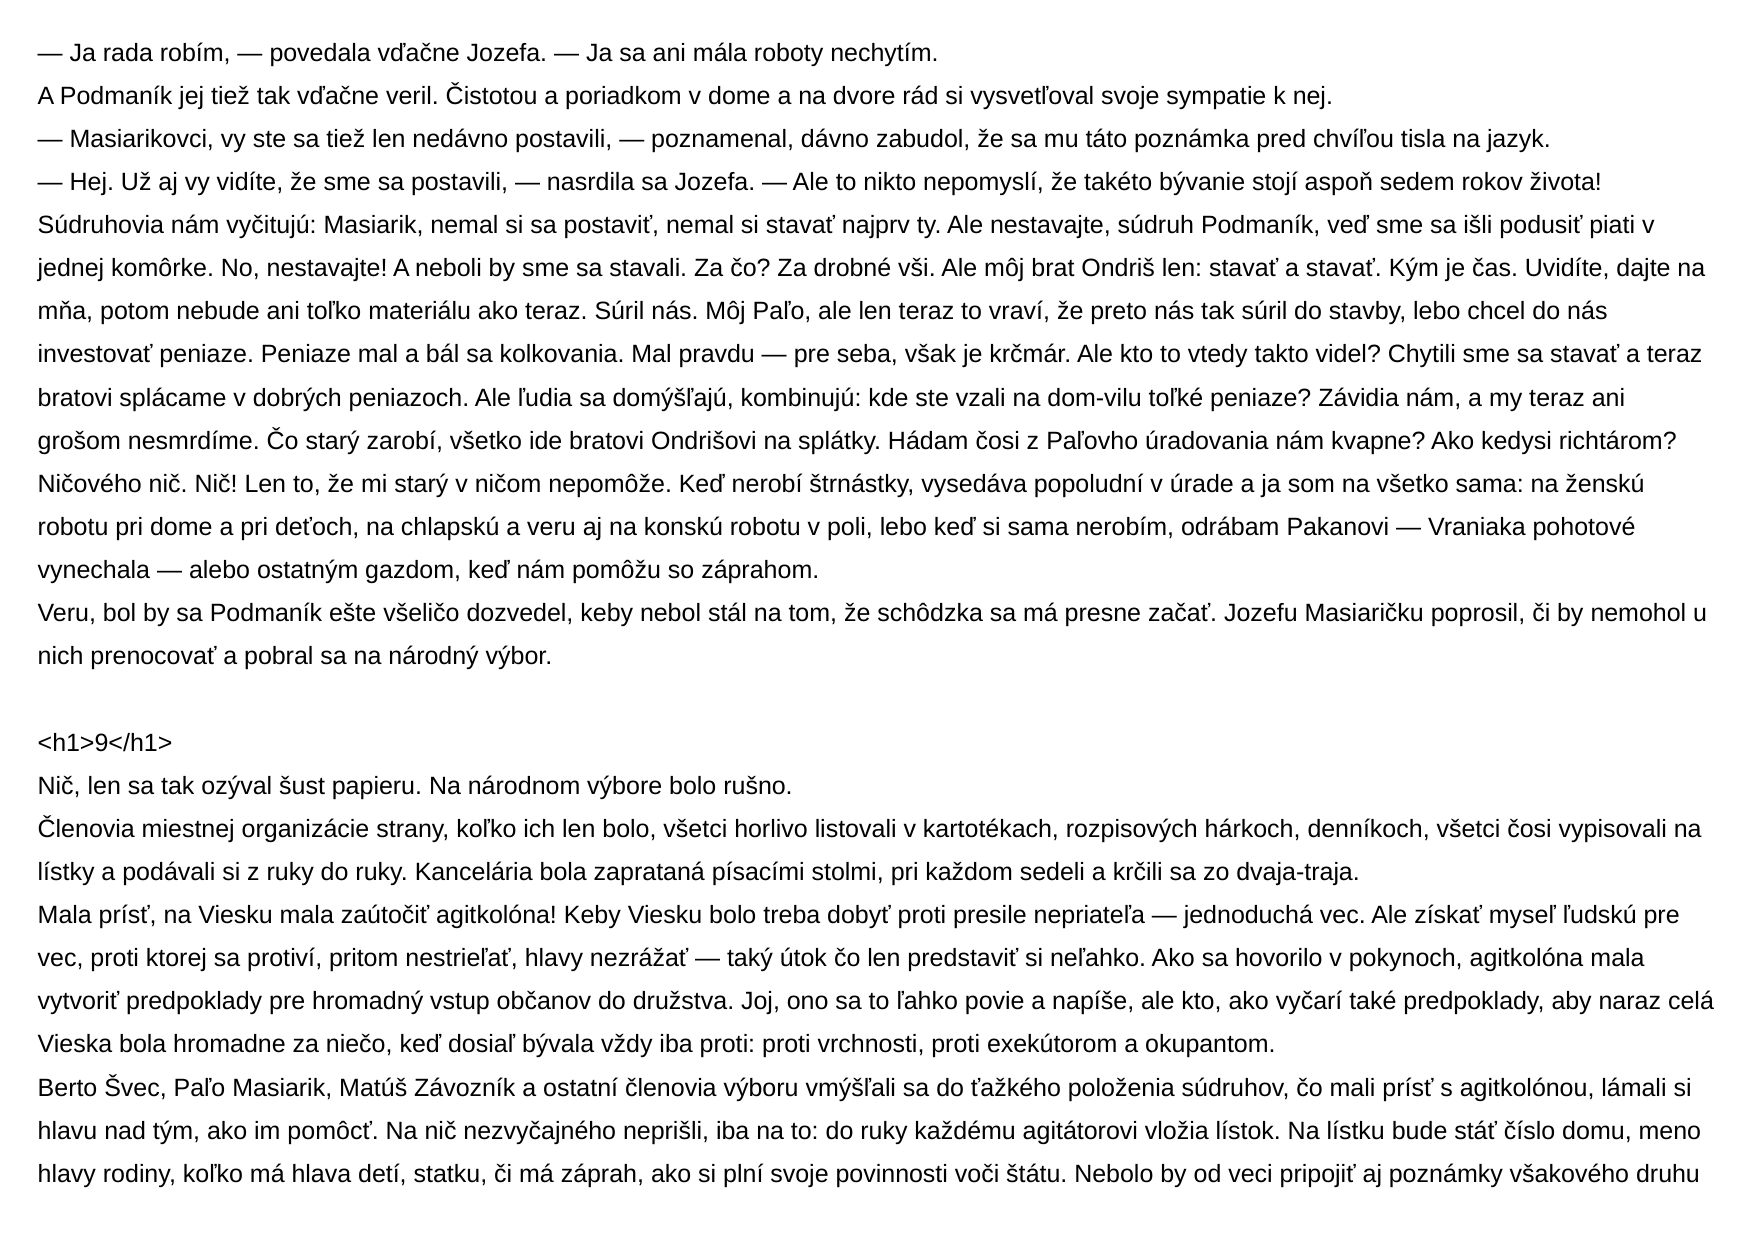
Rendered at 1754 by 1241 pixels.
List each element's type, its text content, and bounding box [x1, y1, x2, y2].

text A Podmaník jej tiež tak vďačne veril. Čistotou a poriadkom v dome a na dvore rád si vysvetľoval svoje sympatie k nej. [37, 81, 1716, 109]
text Členovia miestnej organizácie strany, koľko ich len bolo, všetci horlivo listovali v kartotékach, rozpisových hárkoch, denníkoch, všetci čosi vypisovali na lístky a podávali si z ruky do ruky. Kancelária bola zaprataná písacími stolmi, pri každom sedeli a krčili sa zo dvaja-traja. [37, 814, 1716, 886]
text — Masiarikovci, vy ste sa tiež len nedávno postavili, — poznamenal, dávno zabudol, že sa mu táto poznámka pred chvíľou tisla na jazyk. [37, 124, 1716, 152]
text Mala prísť, na Viesku mala zaútočiť agitkolóna! Keby Viesku bolo treba dobyť proti presile nepriateľa — jednoduchá vec. Ale získať myseľ ľudskú pre vec, proti ktorej sa protiví, pritom nestrieľať, hlavy nezrážať — taký útok čo len predstaviť si neľahko. Ako sa hovorilo v pokynoch, agitkolóna mala vytvoriť predpoklady pre hromadný vstup občanov do družstva. Joj, ono sa to ľahko povie a napíše, ale kto, ako vyčarí také predpoklady, aby naraz celá Vieska bola hromadne za niečo, keď dosiaľ bývala vždy iba proti: proti vrchnosti, proti exekútorom a okupantom. [37, 900, 1716, 1058]
text — Hej. Už aj vy vidíte, že sme sa postavili, — nasrdila sa Jozefa. — Ale to nikto nepomyslí, že takéto bývanie stojí aspoň sedem rokov života! Súdruhovia nám vyčitujú: Masiarik, nemal si sa postaviť, nemal si stavať najprv ty. Ale nestavajte, súdruh Podmaník, veď sme sa išli podusiť piati v jednej komôrke. No, nestavajte! A neboli by sme sa stavali. Za čo? Za drobné vši. Ale môj brat Ondriš len: stavať a stavať. Kým je čas. Uvidíte, dajte na mňa, potom nebude ani toľko materiálu ako teraz. Súril nás. Môj Paľo, ale len teraz to vraví, že preto nás tak súril do stavby, lebo chcel do nás investovať peniaze. Peniaze mal a bál sa kolkovania. Mal pravdu — pre seba, však je krčmár. Ale kto to vtedy takto videl? Chytili sme sa stavať a teraz bratovi splácame v dobrých peniazoch. Ale ľudia sa domýšľajú, kombinujú: kde ste vzali na dom-vilu toľké peniaze? Závidia nám, a my teraz ani grošom nesmrdíme. Čo starý zarobí, všetko ide bratovi Ondrišovi na splátky. Hádam čosi z Paľovho úradovania nám kvapne? Ako kedysi richtárom? Ničového nič. Nič! Len to, že mi starý v ničom nepomôže. Keď nerobí štrnástky, vysedáva popoludní v úrade a ja som na všetko sama: na ženskú robotu pri dome a pri deťoch, na chlapskú a veru aj na konskú robotu v poli, lebo keď si sama nerobím, odrábam Pakanovi — Vraniaka pohotové vynechala — alebo ostatným gazdom, keď nám pomôžu so záprahom. [37, 167, 1716, 584]
text — Ja rada robím, — povedala vďačne Jozefa. — Ja sa ani mála roboty nechytím. [37, 37, 1716, 66]
text Berto Švec, Paľo Masiarik, Matúš Závozník a ostatní členovia výboru vmýšľali sa do ťažkého položenia súdruhov, čo mali prísť s agitkolónou, lámali si hlavu nad tým, ako im pomôcť. Na nič nezvyčajného neprišli, iba na to: do ruky každému agitátorovi vložia lístok. Na lístku bude stáť číslo domu, meno hlavy rodiny, koľko má hlava detí, statku, či má záprah, ako si plní svoje povinnosti voči štátu. Nebolo by od veci pripojiť aj poznámky všakového druhu [37, 1072, 1716, 1187]
text Veru, bol by sa Podmaník ešte všeličo dozvedel, keby nebol stál na tom, že schôdzka sa má presne začať. Jozefu Masiaričku poprosil, či by nemohol u nich prenocovať a pobral sa na národný výbor. [37, 598, 1716, 670]
text <h1>9</h1> [37, 727, 1716, 756]
text Nič, len sa tak ozýval šust papieru. Na národnom výbore bolo rušno. [37, 771, 1716, 799]
